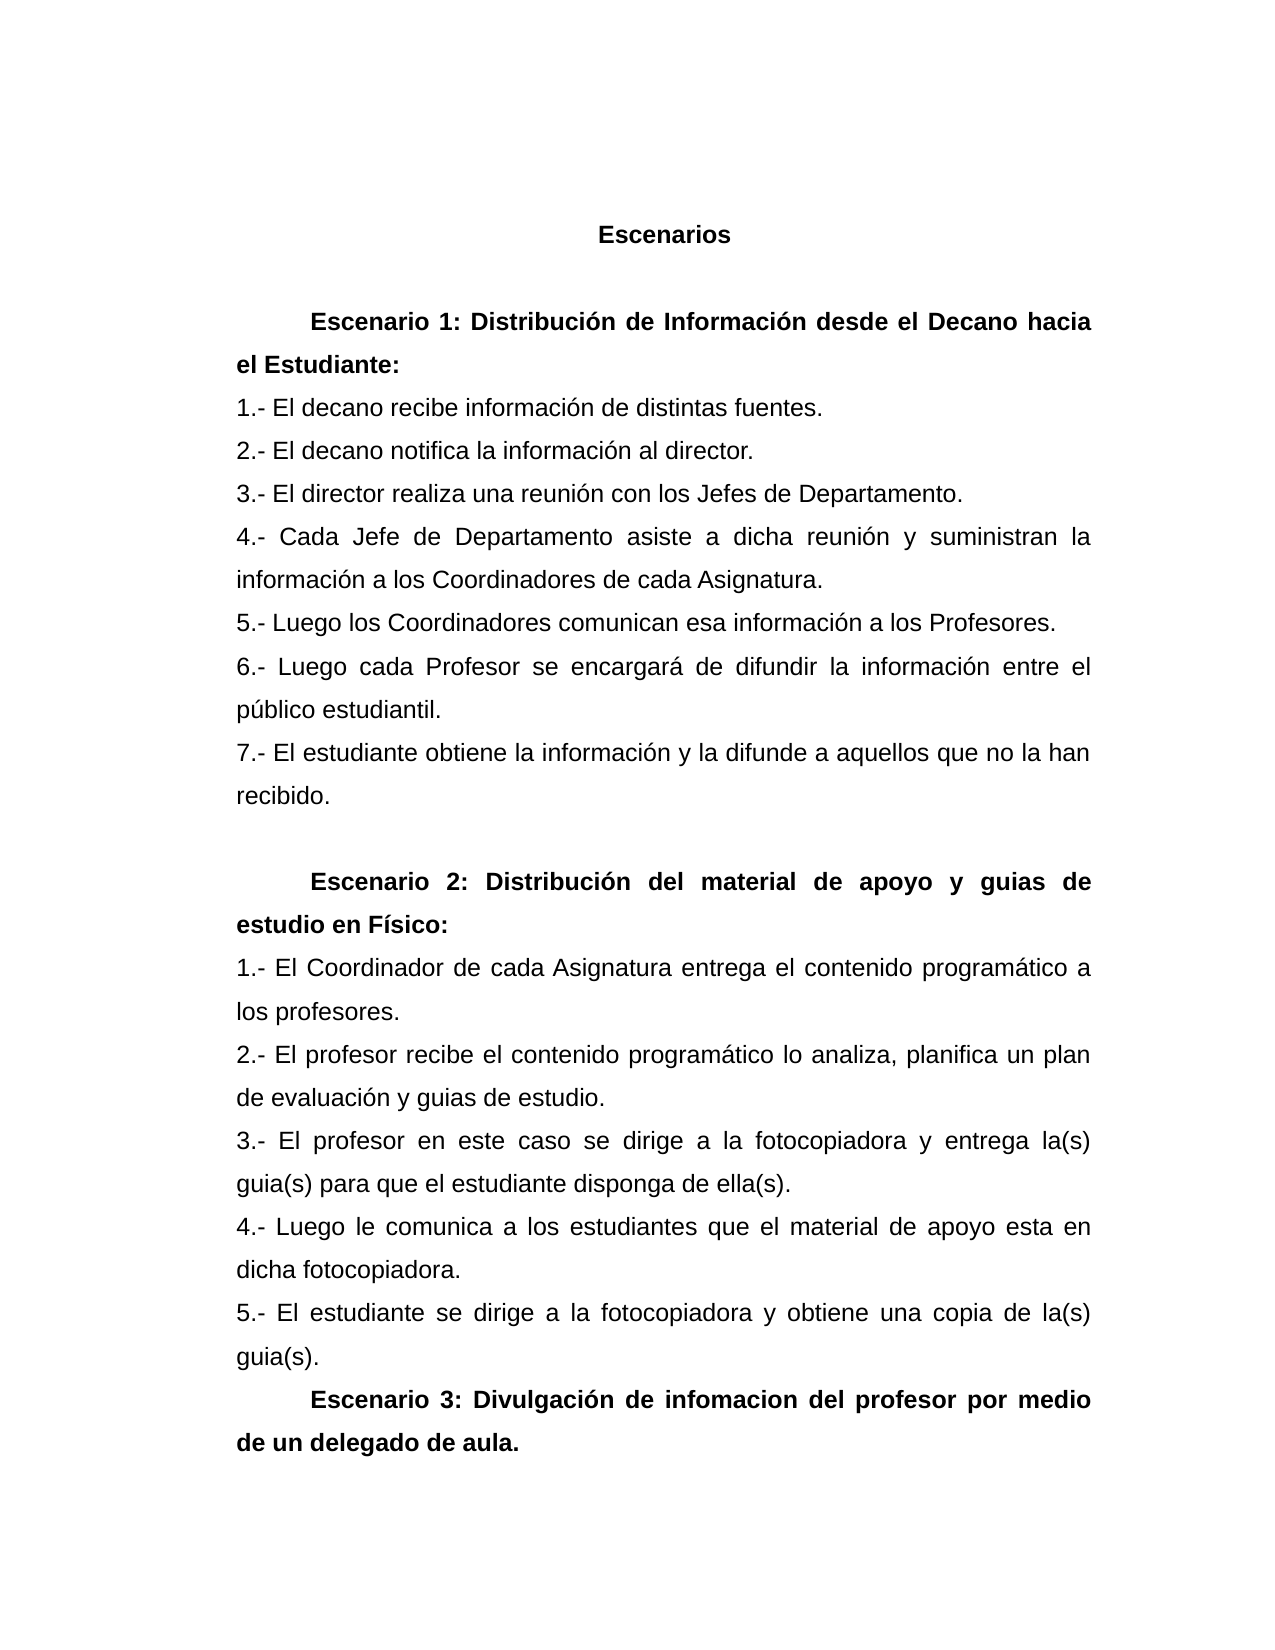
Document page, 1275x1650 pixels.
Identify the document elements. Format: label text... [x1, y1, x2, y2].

text 4.- Cada Jefe de Departamento asiste a dicha reunión y suministran la información a los Coordinadores de cada Asignatura. [236, 522, 1093, 594]
text 5.- Luego los Coordinadores comunican esa información a los Profesores. [236, 608, 1093, 637]
text 2.- El profesor recibe el contenido programático lo analiza, planifica un plan de evaluación y guias de estudio. [236, 1040, 1093, 1112]
text 2.- El decano notifica la información al director. [236, 436, 1093, 465]
text Escenario 1: Distribución de Información desde el Decano hacia el Estudiante: [236, 307, 1093, 378]
text Escenarios [236, 220, 1093, 249]
text 1.- El Coordinador de cada Asignatura entrega el contenido programático a los profesores. [236, 953, 1093, 1025]
text 5.- El estudiante se dirige a la fotocopiadora y obtiene una copia de la(s) guia(s). [236, 1298, 1093, 1370]
text 6.- Luego cada Profesor se encargará de difundir la información entre el público estudiantil. [236, 652, 1093, 723]
text 3.- El profesor en este caso se dirige a la fotocopiadora y entrega la(s) guia(s) para que el estudiante disponga de ella(s). [236, 1126, 1093, 1198]
text Escenario 2: Distribución del material de apoyo y guias de estudio en Físico: [236, 867, 1093, 939]
text 1.- El decano recibe información de distintas fuentes. [236, 393, 1093, 422]
text 7.- El estudiante obtiene la información y la difunde a aquellos que no la han recibido. [236, 738, 1093, 810]
text 4.- Luego le comunica a los estudiantes que el material de apoyo esta en dicha fotocopiadora. [236, 1212, 1093, 1284]
text 3.- El director realiza una reunión con los Jefes de Departamento. [236, 479, 1093, 508]
text Escenario 3: Divulgación de infomacion del profesor por medio de un delegado de aula. [236, 1385, 1093, 1457]
